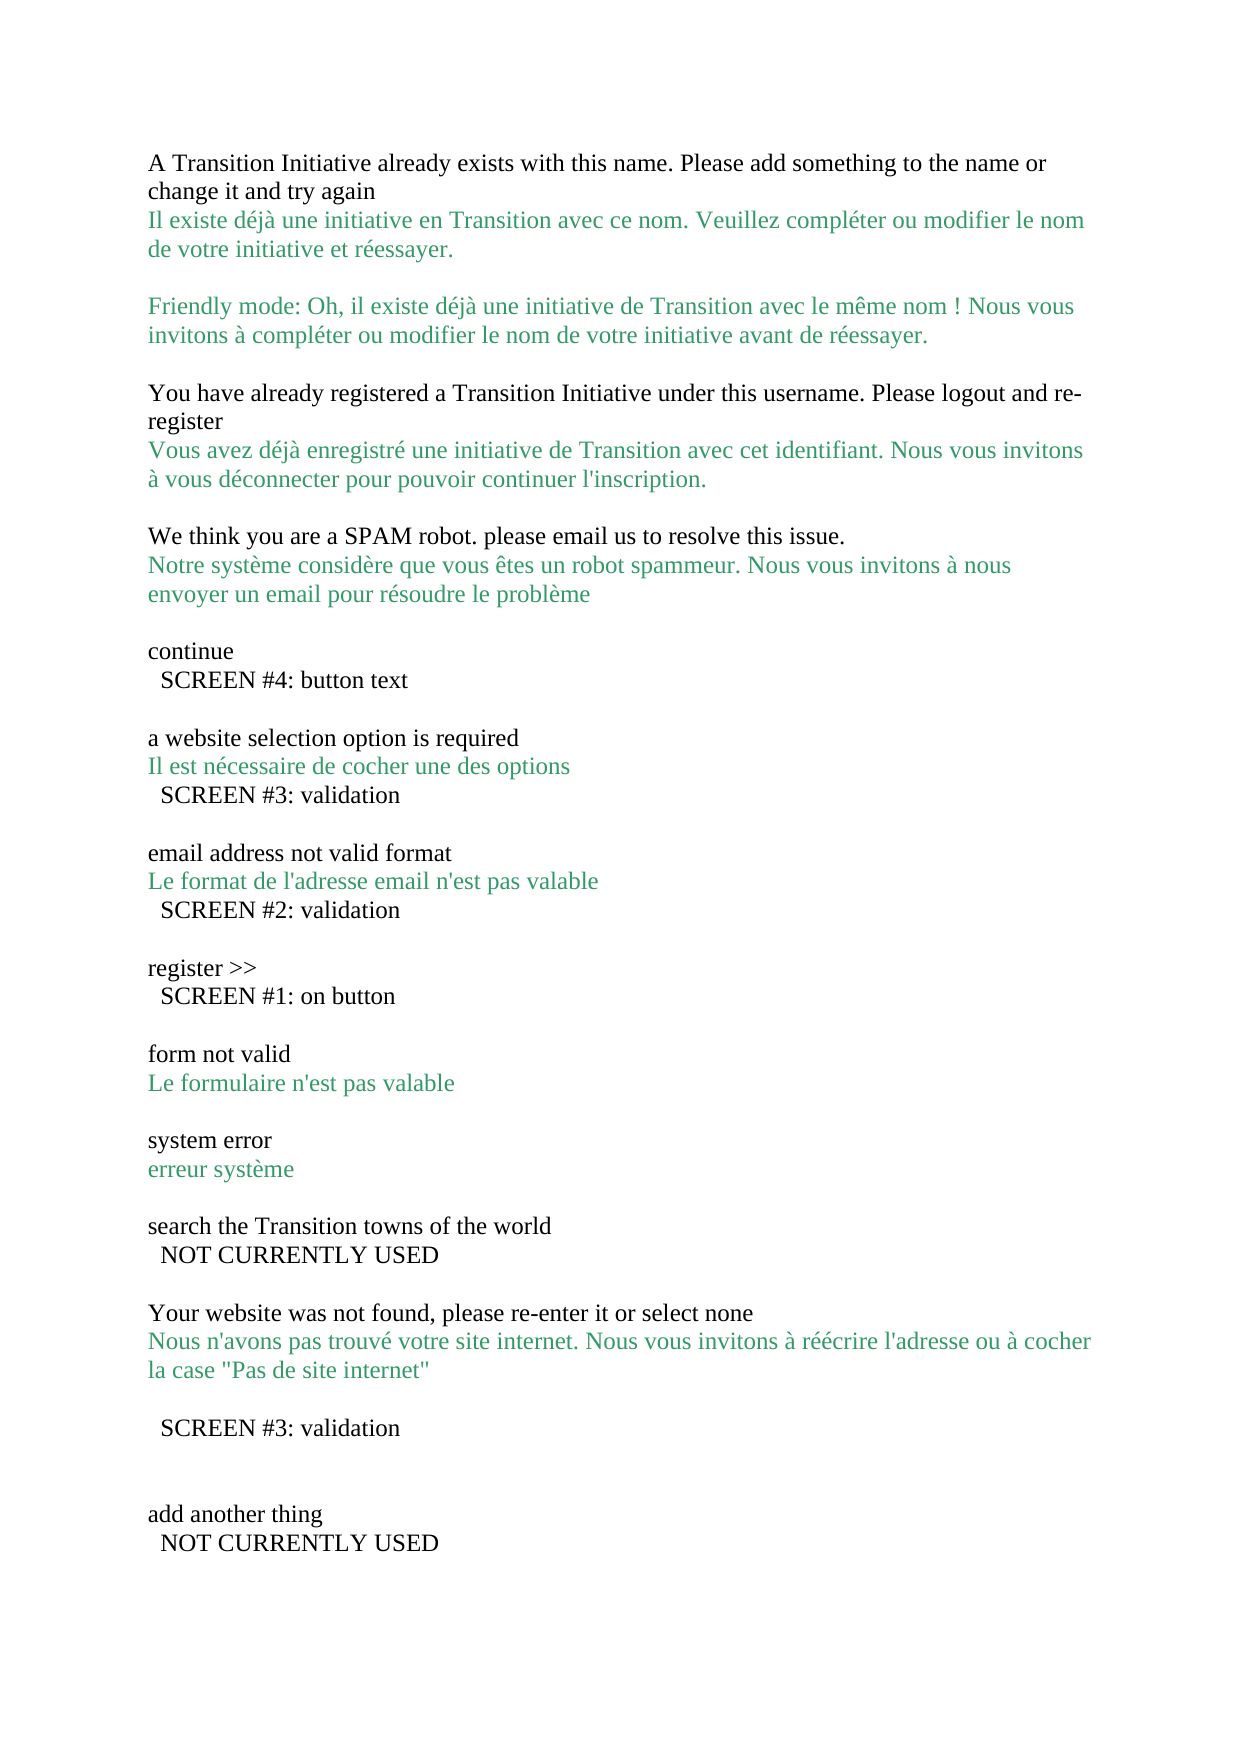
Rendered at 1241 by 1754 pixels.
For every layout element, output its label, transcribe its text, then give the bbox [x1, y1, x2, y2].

text We think you are a SPAM robot. please email us to resolve this issue. [148, 521, 1093, 550]
text SCREEN #1: on button [148, 981, 1093, 1010]
text erreur système [148, 1154, 1093, 1183]
text Friendly mode: Oh, il existe déjà une initiative de Transition avec le même nom ! Nous vous invitons à compléter ou modifier le nom de votre initiative avant de réessayer. [148, 291, 1093, 349]
text Il existe déjà une initiative en Transition avec ce nom. Veuillez compléter ou modifier le nom de votre initiative et réessayer. [148, 205, 1093, 263]
text Il est nécessaire de cocher une des options [148, 751, 1093, 780]
text SCREEN #3: validation [148, 1413, 1093, 1441]
text You have already registered a Transition Initiative under this username. Please logout and re-register [148, 378, 1093, 435]
text SCREEN #3: validation [148, 780, 1093, 809]
text Your website was not found, please re-enter it or select none [148, 1298, 1093, 1326]
text A Transition Initiative already exists with this name. Please add something to the name or change it and try again [148, 148, 1093, 205]
text Notre système considère que vous êtes un robot spammeur. Nous vous invitons à nous envoyer un email pour résoudre le problème [148, 550, 1093, 608]
text Le formulaire n'est pas valable [148, 1068, 1093, 1096]
text continue [148, 636, 1093, 665]
text NOT CURRENTLY USED [148, 1528, 1093, 1556]
text NOT CURRENTLY USED [148, 1240, 1093, 1269]
text register >> [148, 953, 1093, 981]
text form not valid [148, 1039, 1093, 1068]
text SCREEN #2: validation [148, 895, 1093, 924]
text add another thing [148, 1499, 1093, 1528]
text SCREEN #4: button text [148, 665, 1093, 694]
text Vous avez déjà enregistré une initiative de Transition avec cet identifiant. Nous vous invitons à vous déconnecter pour pouvoir continuer l'inscription. [148, 435, 1093, 493]
text search the Transition towns of the world [148, 1211, 1093, 1240]
text system error [148, 1125, 1093, 1154]
text email address not valid format [148, 838, 1093, 866]
text a website selection option is required [148, 723, 1093, 751]
text Le format de l'adresse email n'est pas valable [148, 866, 1093, 895]
text Nous n'avons pas trouvé votre site internet. Nous vous invitons à réécrire l'adresse ou à cocher la case "Pas de site internet" [148, 1326, 1093, 1384]
